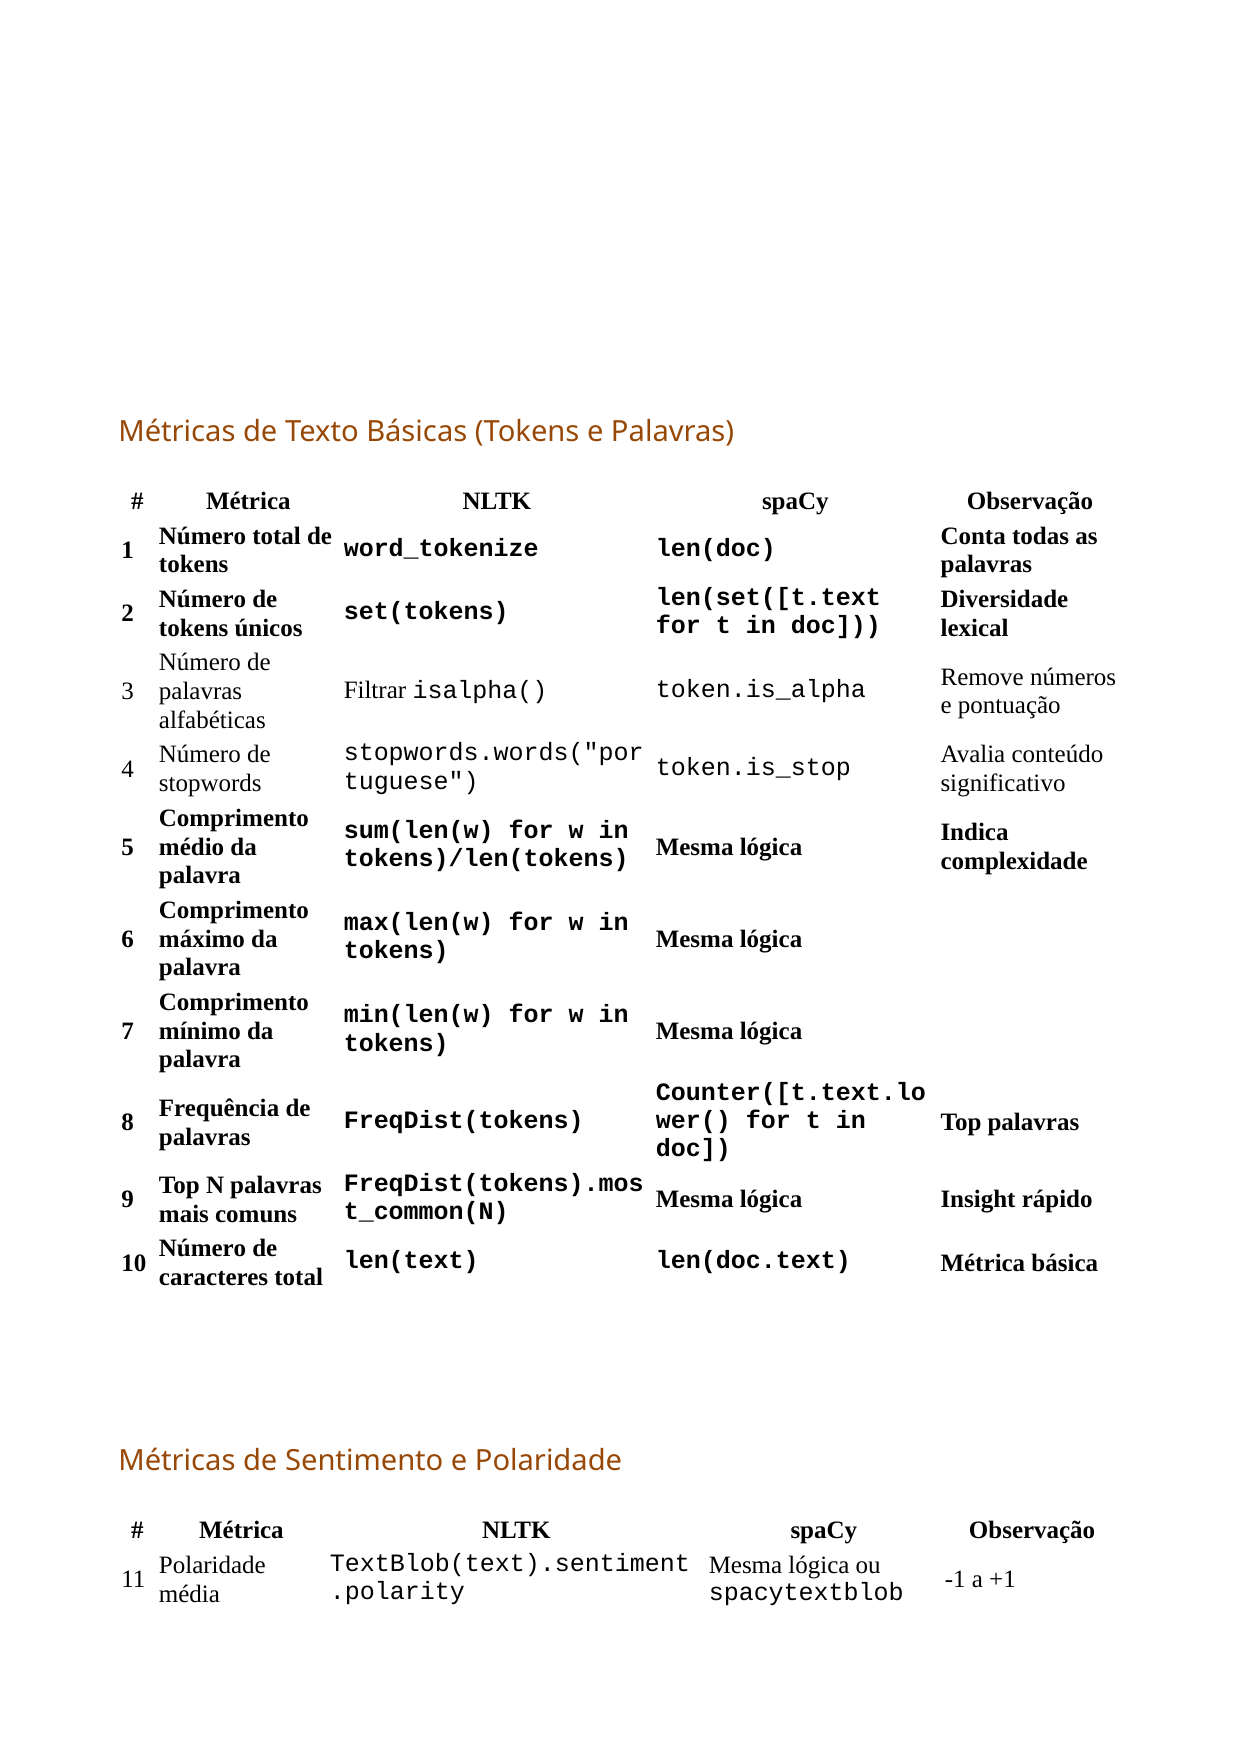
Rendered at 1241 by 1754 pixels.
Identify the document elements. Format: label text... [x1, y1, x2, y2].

table_cell [938, 984, 1122, 1076]
table_header NLTK [341, 483, 653, 518]
table_cell Mesma lógica [653, 984, 937, 1076]
table_header # [118, 483, 156, 518]
table_cell token.is_stop [653, 737, 937, 800]
table_cell Mesma lógica ou spacytextblob [706, 1547, 942, 1611]
text Métricas de Texto Básicas (Tokens e Palavras) [118, 410, 1122, 450]
table_cell Remove números e pontuação [938, 645, 1122, 737]
table_cell 7 [118, 984, 156, 1076]
table_cell len(doc.text) [653, 1230, 937, 1294]
table_cell Métrica básica [938, 1230, 1122, 1294]
table_cell min(len(w) for w in tokens) [341, 984, 653, 1076]
table_cell Counter([t.text.lower() for t in doc]) [653, 1076, 937, 1167]
table_cell Top palavras [938, 1076, 1122, 1167]
table_cell Diversidade lexical [938, 581, 1122, 644]
table_cell Indica complexidade [938, 800, 1122, 892]
table_cell len(set([t.text for t in doc])) [653, 581, 937, 644]
table_cell 5 [118, 800, 156, 892]
table_cell Mesma lógica [653, 800, 937, 892]
table_cell Polaridade média [156, 1547, 327, 1611]
table_cell 11 [118, 1547, 156, 1611]
table_header Observação [938, 483, 1122, 518]
table_cell Filtrar isalpha() [341, 645, 653, 737]
table_cell Número de tokens únicos [156, 581, 341, 644]
table_cell Número total de tokens [156, 518, 341, 581]
table_cell Mesma lógica [653, 892, 937, 984]
table_header Observação [942, 1513, 1122, 1547]
table_cell len(text) [341, 1230, 653, 1294]
table_cell set(tokens) [341, 581, 653, 644]
table_cell Comprimento mínimo da palavra [156, 984, 341, 1076]
table_cell Número de palavras alfabéticas [156, 645, 341, 737]
table_cell 8 [118, 1076, 156, 1167]
table_header Métrica [156, 1513, 327, 1547]
table_cell token.is_alpha [653, 645, 937, 737]
table_cell 2 [118, 581, 156, 644]
table_cell sum(len(w) for w in tokens)/len(tokens) [341, 800, 653, 892]
table_cell 9 [118, 1167, 156, 1230]
table_cell FreqDist(tokens).most_common(N) [341, 1167, 653, 1230]
table_header Métrica [156, 483, 341, 518]
table_cell [938, 892, 1122, 984]
table_cell Insight rápido [938, 1167, 1122, 1230]
table_cell Comprimento máximo da palavra [156, 892, 341, 984]
table_cell Número de caracteres total [156, 1230, 341, 1294]
text Métricas de Sentimento e Polaridade [118, 1440, 1122, 1479]
table_cell Número de stopwords [156, 737, 341, 800]
table_cell TextBlob(text).sentiment.polarity [327, 1547, 706, 1611]
table_cell 10 [118, 1230, 156, 1294]
table_cell Mesma lógica [653, 1167, 937, 1230]
table_cell Conta todas as palavras [938, 518, 1122, 581]
table_cell Frequência de palavras [156, 1076, 341, 1167]
table_cell 4 [118, 737, 156, 800]
table_cell 3 [118, 645, 156, 737]
table_header spaCy [653, 483, 937, 518]
table_cell word_tokenize [341, 518, 653, 581]
table_cell len(doc) [653, 518, 937, 581]
table_cell Avalia conteúdo significativo [938, 737, 1122, 800]
table_cell -1 a +1 [942, 1547, 1122, 1611]
table_cell Comprimento médio da palavra [156, 800, 341, 892]
table_header spaCy [706, 1513, 942, 1547]
table_cell Top N palavras mais comuns [156, 1167, 341, 1230]
table_cell stopwords.words("portuguese") [341, 737, 653, 800]
table_cell 1 [118, 518, 156, 581]
table_cell FreqDist(tokens) [341, 1076, 653, 1167]
table_header NLTK [327, 1513, 706, 1547]
table_cell max(len(w) for w in tokens) [341, 892, 653, 984]
table_header # [118, 1513, 156, 1547]
table_cell 6 [118, 892, 156, 984]
